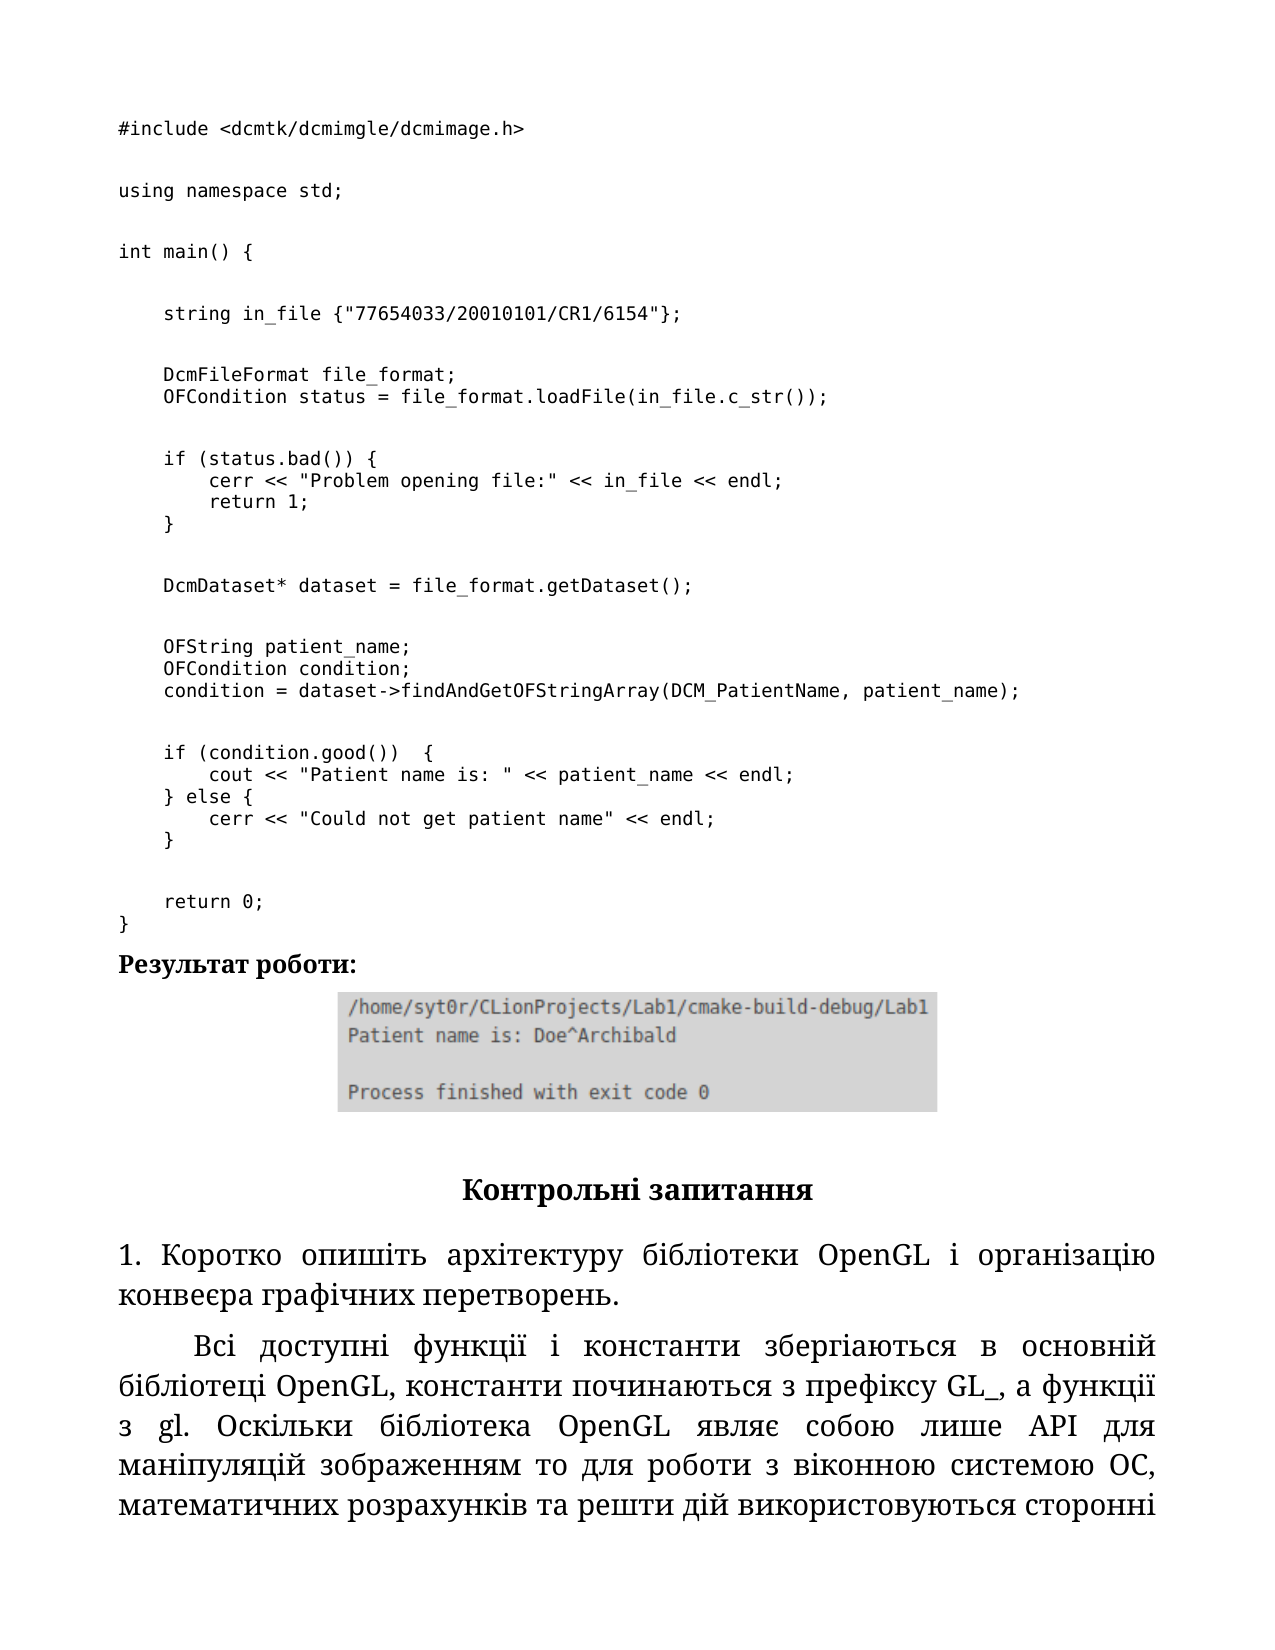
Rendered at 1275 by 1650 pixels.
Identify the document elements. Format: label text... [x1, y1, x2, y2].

text Контрольні запитання [118, 1169, 1157, 1208]
text Всі доступні функції і константи збергіаються в основній бібліотеці OpenGL, константи починаються з префіксу GL_, а функції з gl. Оскільки бібліотека OpenGL являє собою лише API для маніпуляцій зображенням то для роботи з віконною системою ОС, математичних розрахунків та решти дій використовуються сторонні [118, 1325, 1157, 1524]
text Результат роботи: [118, 947, 1157, 981]
text #include <dcmtk/dcmimgle/dcmimage.h> using namespace std; int main() { string in_file {"77654033/20010101/CR1/6154"}; DcmFileFormat file_format; OFCondition status = file_format.loadFile(in_file.c_str()); if (status.bad()) { cerr << "Problem opening file:" << in_file << endl; return 1; } DcmDataset* dataset = file_format.getDataset(); OFString patient_name; OFCondition condition; condition = dataset->findAndGetOFStringArray(DCM_PatientName, patient_name); if (condition.good()) { cout << "Patient name is: " << patient_name << endl; } else { cerr << "Could not get patient name" << endl; } return 0; } [118, 118, 1157, 935]
picture [337, 992, 938, 1112]
text 1. Коротко опишіть архітектуру бібліотеки OpenGL і організацію конвеєра графічних перетворень. [118, 1234, 1157, 1313]
